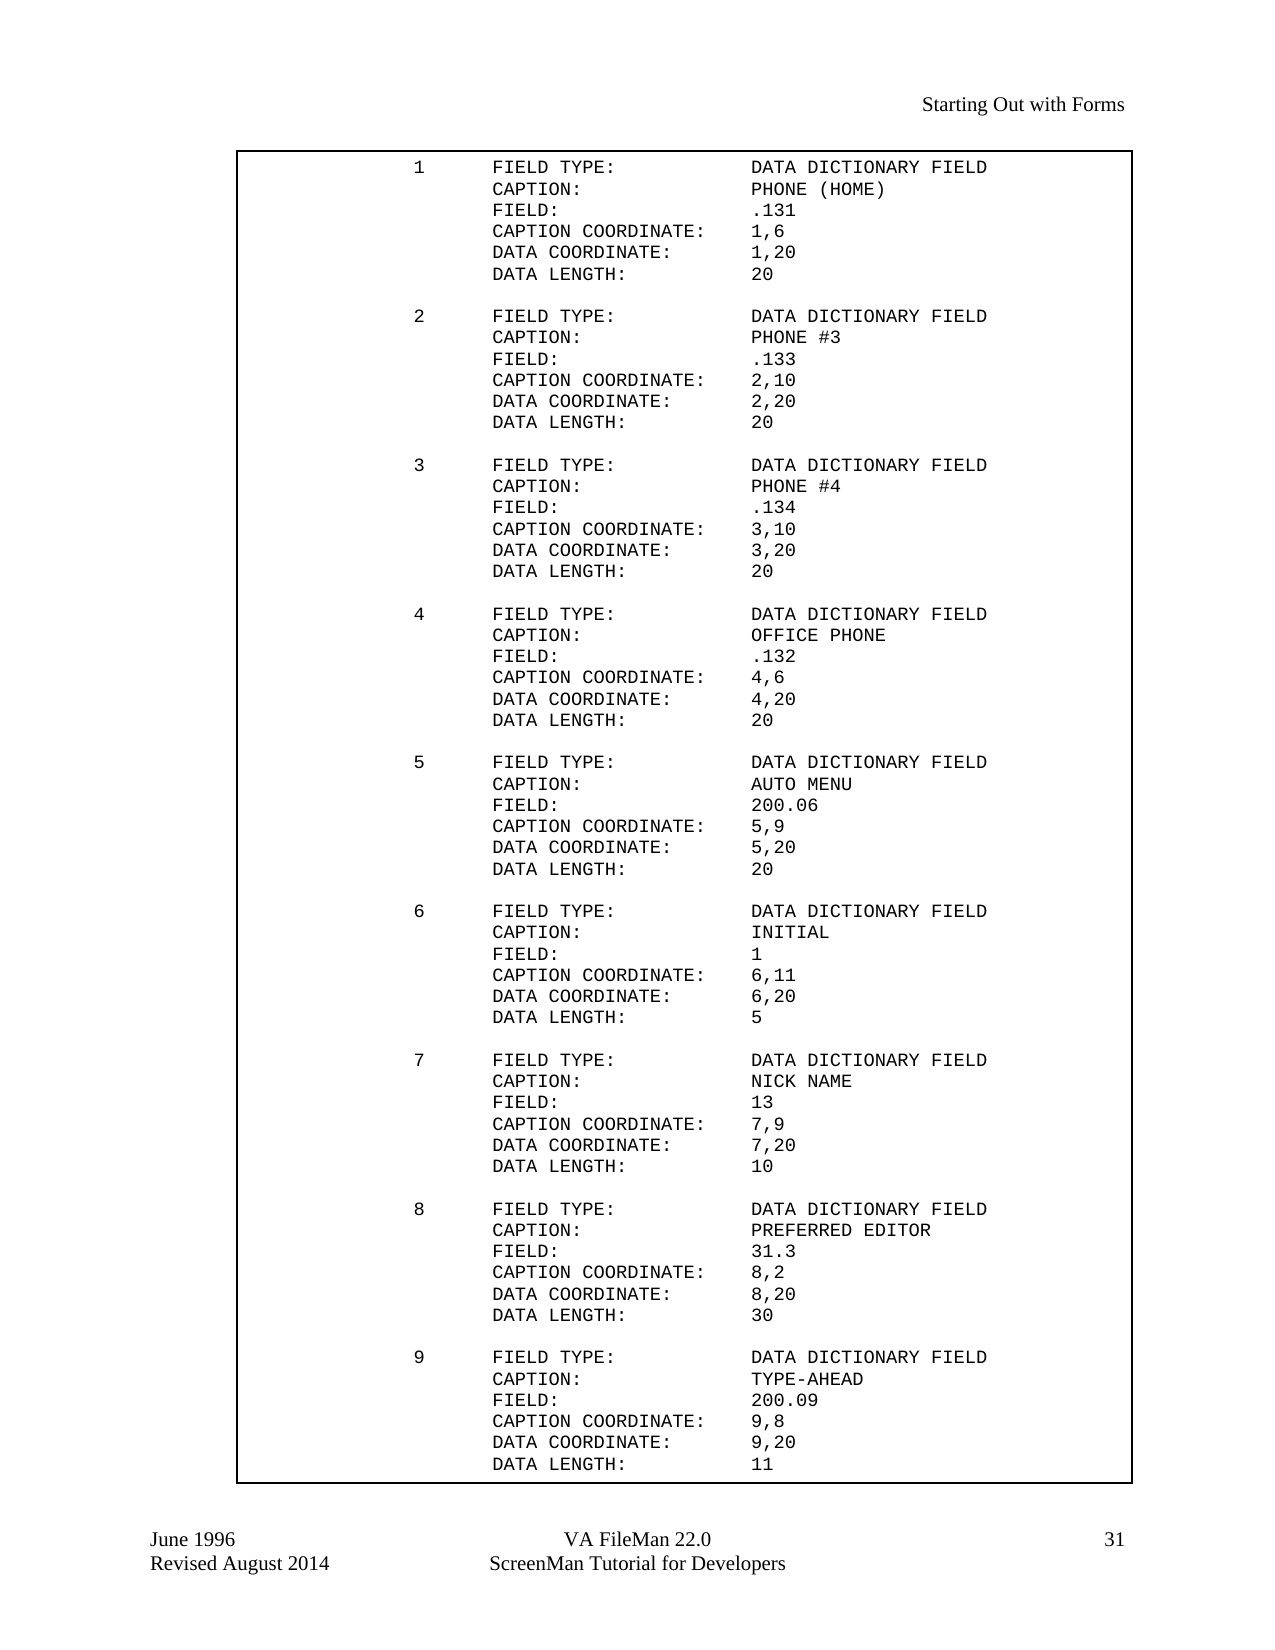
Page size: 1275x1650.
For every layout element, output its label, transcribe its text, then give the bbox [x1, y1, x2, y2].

text 5 FIELD TYPE: DATA DICTIONARY FIELD [238, 745, 1131, 766]
text DATA COORDINATE: 8,20 [238, 1276, 1131, 1297]
text CAPTION COORDINATE: 7,9 [238, 1106, 1131, 1127]
text DATA LENGTH: 30 [238, 1297, 1131, 1327]
text DATA LENGTH: 20 [238, 554, 1131, 583]
text 1 FIELD TYPE: DATA DICTIONARY FIELD [238, 152, 1131, 171]
text CAPTION COORDINATE: 1,6 [238, 214, 1131, 235]
text CAPTION: PHONE (HOME) [238, 171, 1131, 192]
text 3 FIELD TYPE: DATA DICTIONARY FIELD [238, 447, 1131, 469]
text DATA COORDINATE: 7,20 [238, 1127, 1131, 1149]
text DATA LENGTH: 11 [238, 1446, 1131, 1482]
text 7 FIELD TYPE: DATA DICTIONARY FIELD [238, 1042, 1131, 1064]
text DATA COORDINATE: 6,20 [238, 979, 1131, 1000]
text CAPTION COORDINATE: 6,11 [238, 957, 1131, 979]
text CAPTION COORDINATE: 2,10 [238, 362, 1131, 384]
text CAPTION: NICK NAME [238, 1064, 1131, 1085]
text CAPTION: AUTO MENU [238, 766, 1131, 787]
text CAPTION COORDINATE: 3,10 [238, 511, 1131, 532]
text CAPTION COORDINATE: 9,8 [238, 1404, 1131, 1425]
text FIELD: .134 [238, 490, 1131, 511]
text FIELD: .131 [238, 192, 1131, 214]
text DATA LENGTH: 20 [238, 256, 1131, 286]
text FIELD: 200.06 [238, 787, 1131, 809]
text CAPTION COORDINATE: 4,6 [238, 660, 1131, 681]
text FIELD: .133 [238, 341, 1131, 362]
text FIELD: .132 [238, 639, 1131, 660]
text 6 FIELD TYPE: DATA DICTIONARY FIELD [238, 894, 1131, 915]
text DATA COORDINATE: 9,20 [238, 1425, 1131, 1446]
text DATA LENGTH: 10 [238, 1149, 1131, 1178]
text DATA LENGTH: 5 [238, 1000, 1131, 1029]
text FIELD: 31.3 [238, 1234, 1131, 1255]
text 9 FIELD TYPE: DATA DICTIONARY FIELD [238, 1340, 1131, 1361]
text CAPTION COORDINATE: 5,9 [238, 809, 1131, 830]
text DATA COORDINATE: 2,20 [238, 384, 1131, 405]
text DATA LENGTH: 20 [238, 702, 1131, 732]
text DATA LENGTH: 20 [238, 405, 1131, 434]
text FIELD: 200.09 [238, 1382, 1131, 1404]
text FIELD: 1 [238, 936, 1131, 957]
text FIELD: 13 [238, 1085, 1131, 1106]
text 2 FIELD TYPE: DATA DICTIONARY FIELD [238, 299, 1131, 320]
text DATA LENGTH: 20 [238, 851, 1131, 881]
text CAPTION: PHONE #4 [238, 469, 1131, 490]
text CAPTION: PHONE #3 [238, 320, 1131, 341]
text DATA COORDINATE: 1,20 [238, 235, 1131, 256]
text CAPTION COORDINATE: 8,2 [238, 1255, 1131, 1276]
text CAPTION: OFFICE PHONE [238, 617, 1131, 639]
text DATA COORDINATE: 3,20 [238, 532, 1131, 554]
text CAPTION: TYPE-AHEAD [238, 1361, 1131, 1382]
text DATA COORDINATE: 5,20 [238, 830, 1131, 851]
text CAPTION: PREFERRED EDITOR [238, 1212, 1131, 1234]
text CAPTION: INITIAL [238, 915, 1131, 936]
text 8 FIELD TYPE: DATA DICTIONARY FIELD [238, 1191, 1131, 1212]
text DATA COORDINATE: 4,20 [238, 681, 1131, 702]
text 4 FIELD TYPE: DATA DICTIONARY FIELD [238, 596, 1131, 617]
